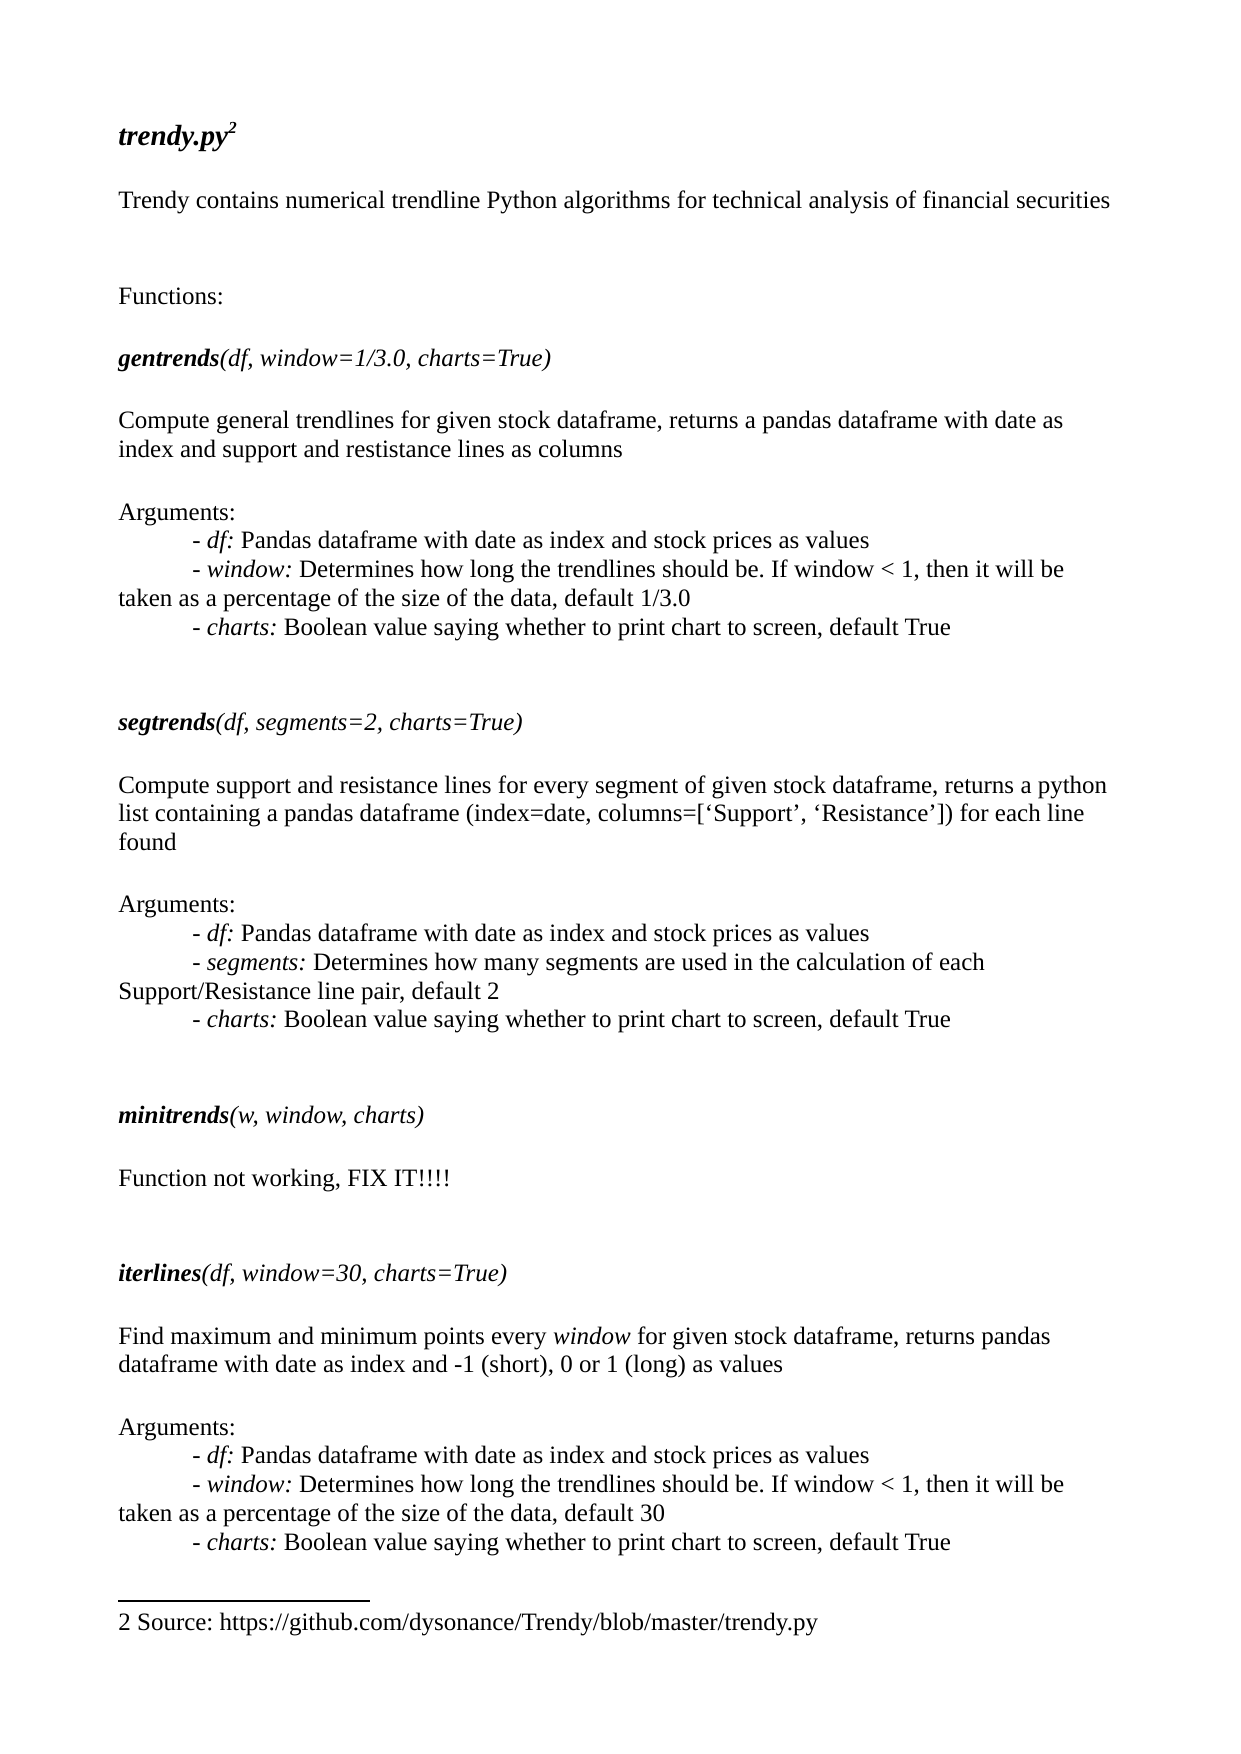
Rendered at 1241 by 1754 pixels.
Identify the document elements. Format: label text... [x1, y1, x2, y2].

text Function not working, FIX IT!!!! [118, 1163, 1122, 1191]
text Arguments: [118, 497, 1122, 525]
text Arguments: [118, 889, 1122, 918]
text Arguments: [118, 1412, 1122, 1441]
text Compute support and resistance lines for every segment of given stock dataframe, returns a python list containing a pandas dataframe (index=date, columns=[‘Support’, ‘Resistance’]) for each line found [118, 770, 1122, 856]
text segtrends(df, segments=2, charts=True) [118, 707, 1122, 736]
text - segments: Determines how many segments are used in the calculation of each Support/Resistance line pair, default 2 [118, 947, 1122, 1004]
text - charts: Boolean value saying whether to print chart to screen, default True [118, 612, 1122, 640]
text Find maximum and minimum points every window for given stock dataframe, returns pandas dataframe with date as index and -1 (short), 0 or 1 (long) as values [118, 1321, 1122, 1378]
text - df: Pandas dataframe with date as index and stock prices as values [118, 525, 1122, 554]
text gentrends(df, window=1/3.0, charts=True) [118, 343, 1122, 372]
text - window: Determines how long the trendlines should be. If window < 1, then it will be taken as a percentage of the size of the data, default 30 [118, 1469, 1122, 1527]
text - window: Determines how long the trendlines should be. If window < 1, then it will be taken as a percentage of the size of the data, default 1/3.0 [118, 554, 1122, 612]
text Functions: [118, 281, 1122, 310]
text minitrends(w, window, charts) [118, 1100, 1122, 1129]
text - df: Pandas dataframe with date as index and stock prices as values [118, 1441, 1122, 1469]
text - charts: Boolean value saying whether to print chart to screen, default True [118, 1527, 1122, 1556]
text Source: https://github.com/dysonance/Trendy/blob/master/trendy.py [118, 1607, 1122, 1636]
text Trendy contains numerical trendline Python algorithms for technical analysis of financial securities [118, 185, 1122, 214]
text - charts: Boolean value saying whether to print chart to screen, default True [118, 1004, 1122, 1033]
text iterlines(df, window=30, charts=True) [118, 1258, 1122, 1287]
text - df: Pandas dataframe with date as index and stock prices as values [118, 918, 1122, 947]
text trendy.py [118, 118, 1122, 152]
text Compute general trendlines for given stock dataframe, returns a pandas dataframe with date as index and support and restistance lines as columns [118, 406, 1122, 463]
